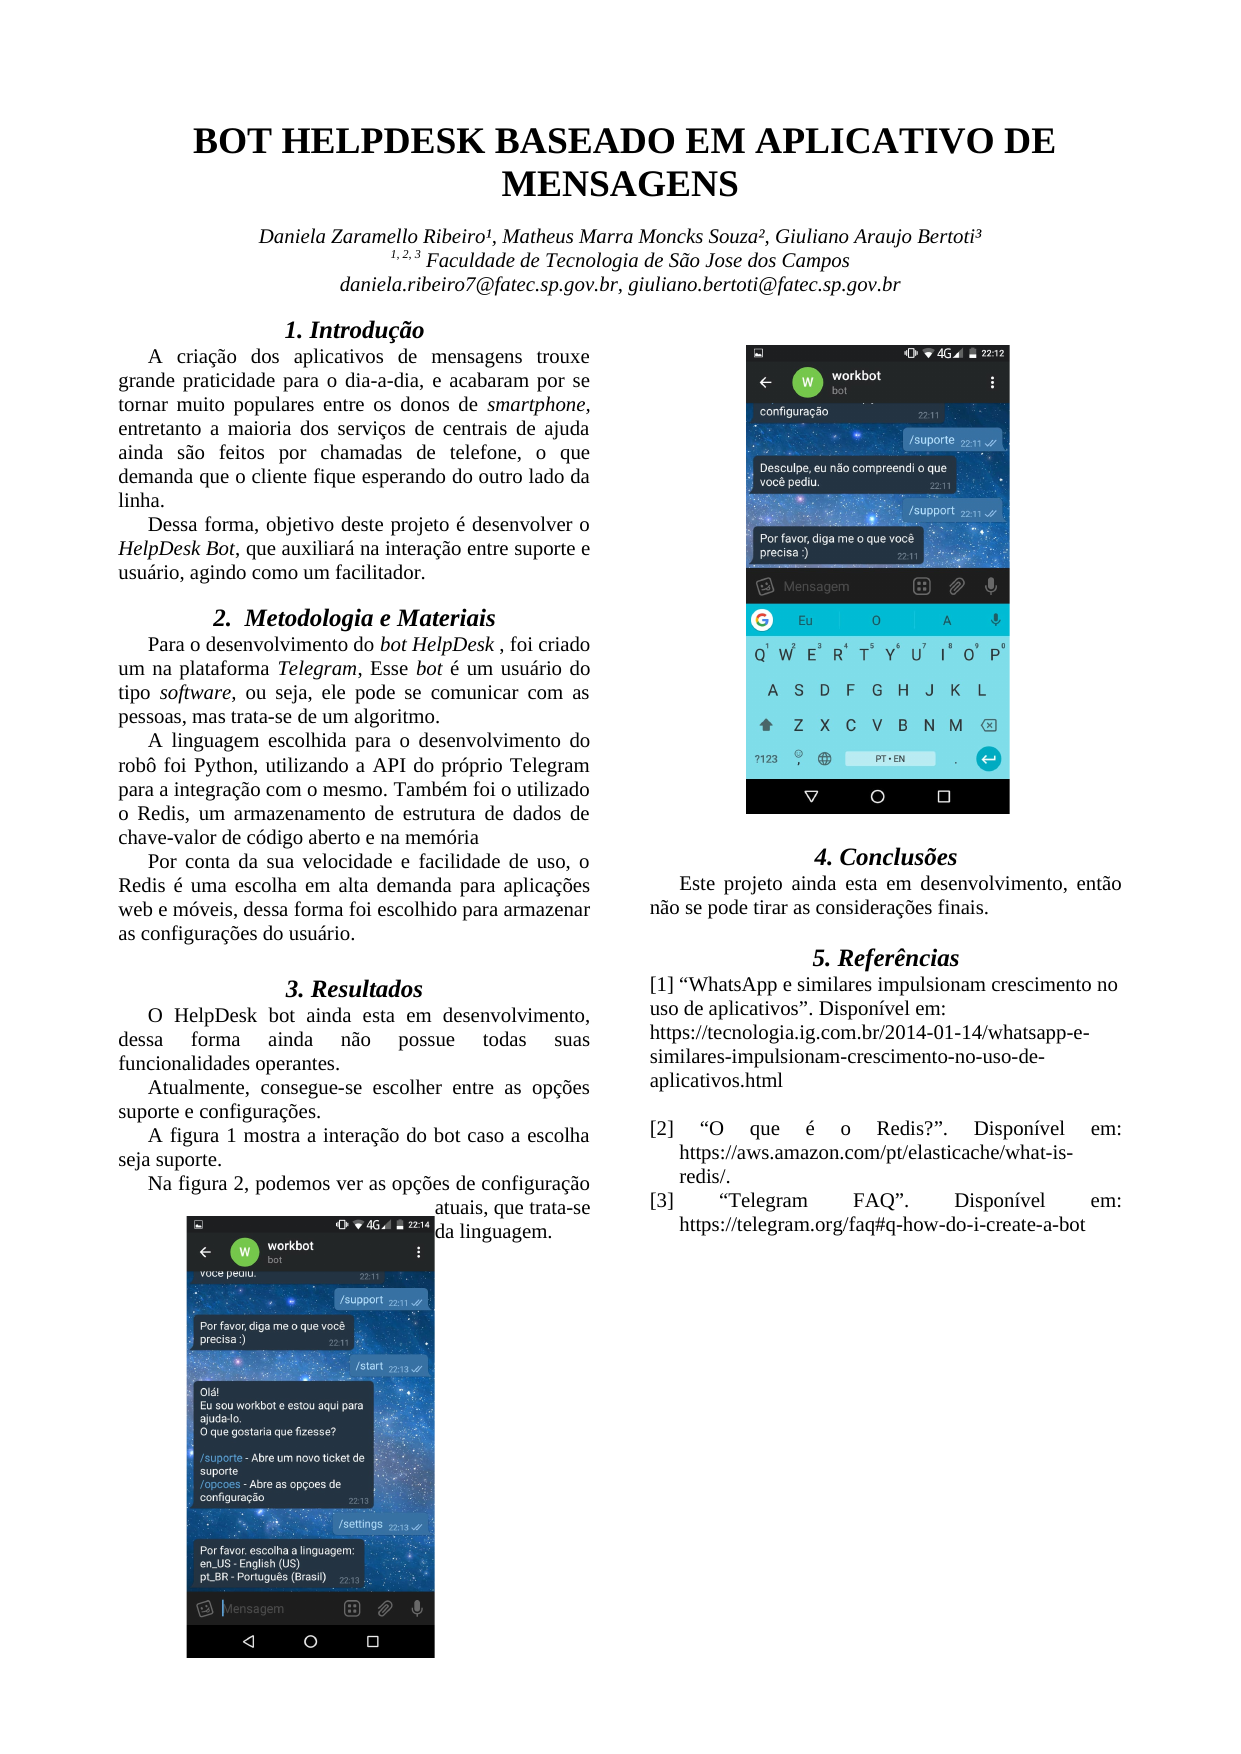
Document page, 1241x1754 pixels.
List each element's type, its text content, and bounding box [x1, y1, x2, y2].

text [3] “Telegram FAQ”. Disponível em: https://telegram.org/faq#q-how-do-i-create-a-bot [649, 1188, 1122, 1236]
text 4. Conclusões [649, 842, 1122, 871]
picture [746, 345, 1010, 814]
text 2. Metodologia e Materiais [118, 603, 591, 632]
text Daniela Zaramello Ribeiro¹, Matheus Marra Moncks Souza², Giuliano Araujo Bertoti³ [118, 223, 1122, 248]
text Atualmente, consegue-se escolher entre as opções suporte e configurações. [118, 1075, 591, 1123]
text [2] “O que é o Redis?”. Disponível em: https://aws.amazon.com/pt/elasticache/what-is-redis/. [649, 1116, 1122, 1188]
text A criação dos aplicativos de mensagens trouxe grande praticidade para o dia-a-dia, e acabaram por se tornar muito populares entre os donos de smartphone, entretanto a maioria dos serviços de centrais de ajuda ainda são feitos por chamadas de telefone, o que demanda que o cliente fique esperando do outro lado da linha. [118, 344, 591, 512]
text 3. Resultados [118, 974, 591, 1002]
text [1] “WhatsApp e similares impulsionam crescimento no uso de aplicativos”. Disponível em: https://tecnologia.ig.com.br/2014-01-14/whatsapp-e-similares-impulsionam-crescimento-no-uso-de-aplicativos.html [649, 972, 1122, 1092]
text Na figura 2, podemos ver as opções de configuração atuais, que trata-se da linguagem. [118, 1171, 591, 1243]
text Para o desenvolvimento do bot HelpDesk , foi criado um na plataforma Telegram, Esse bot é um usuário do tipo software, ou seja, ele pode se comunicar com as pessoas, mas trata-se de um algoritmo. [118, 632, 591, 728]
text 1, 2, 3 Faculdade de Tecnologia de São Jose dos Campos [118, 248, 1122, 272]
text 5. Referências [649, 943, 1122, 972]
text A figura 1 mostra a interação do bot caso a escolha seja suporte. [118, 1123, 591, 1171]
text Este projeto ainda esta em desenvolvimento, então não se pode tirar as considerações finais. [649, 871, 1122, 919]
text A linguagem escolhida para o desenvolvimento do robô foi Python, utilizando a API do próprio Telegram para a integração com o mesmo. Também foi o utilizado o Redis, um armazenamento de estrutura de dados de chave-valor de código aberto e na memória [118, 728, 591, 849]
subtitle BOT HELPDESK BASEADO EM APLICATIVO DE MENSAGENS [118, 118, 1122, 204]
text Dessa forma, objetivo deste projeto é desenvolver o HelpDesk Bot, que auxiliará na interação entre suporte e usuário, agindo como um facilitador. [118, 512, 591, 584]
text Por conta da sua velocidade e facilidade de uso, o Redis é uma escolha em alta demanda para aplicações web e móveis, dessa forma foi escolhido para armazenar as configurações do usuário. [118, 849, 591, 945]
text 1. Introdução [118, 315, 591, 344]
text O HelpDesk bot ainda esta em desenvolvimento, dessa forma ainda não possue todas suas funcionalidades operantes. [118, 1002, 591, 1075]
picture [186, 1216, 435, 1658]
text daniela.ribeiro7@fatec.sp.gov.br, giuliano.bertoti@fatec.sp.gov.br [118, 272, 1122, 296]
